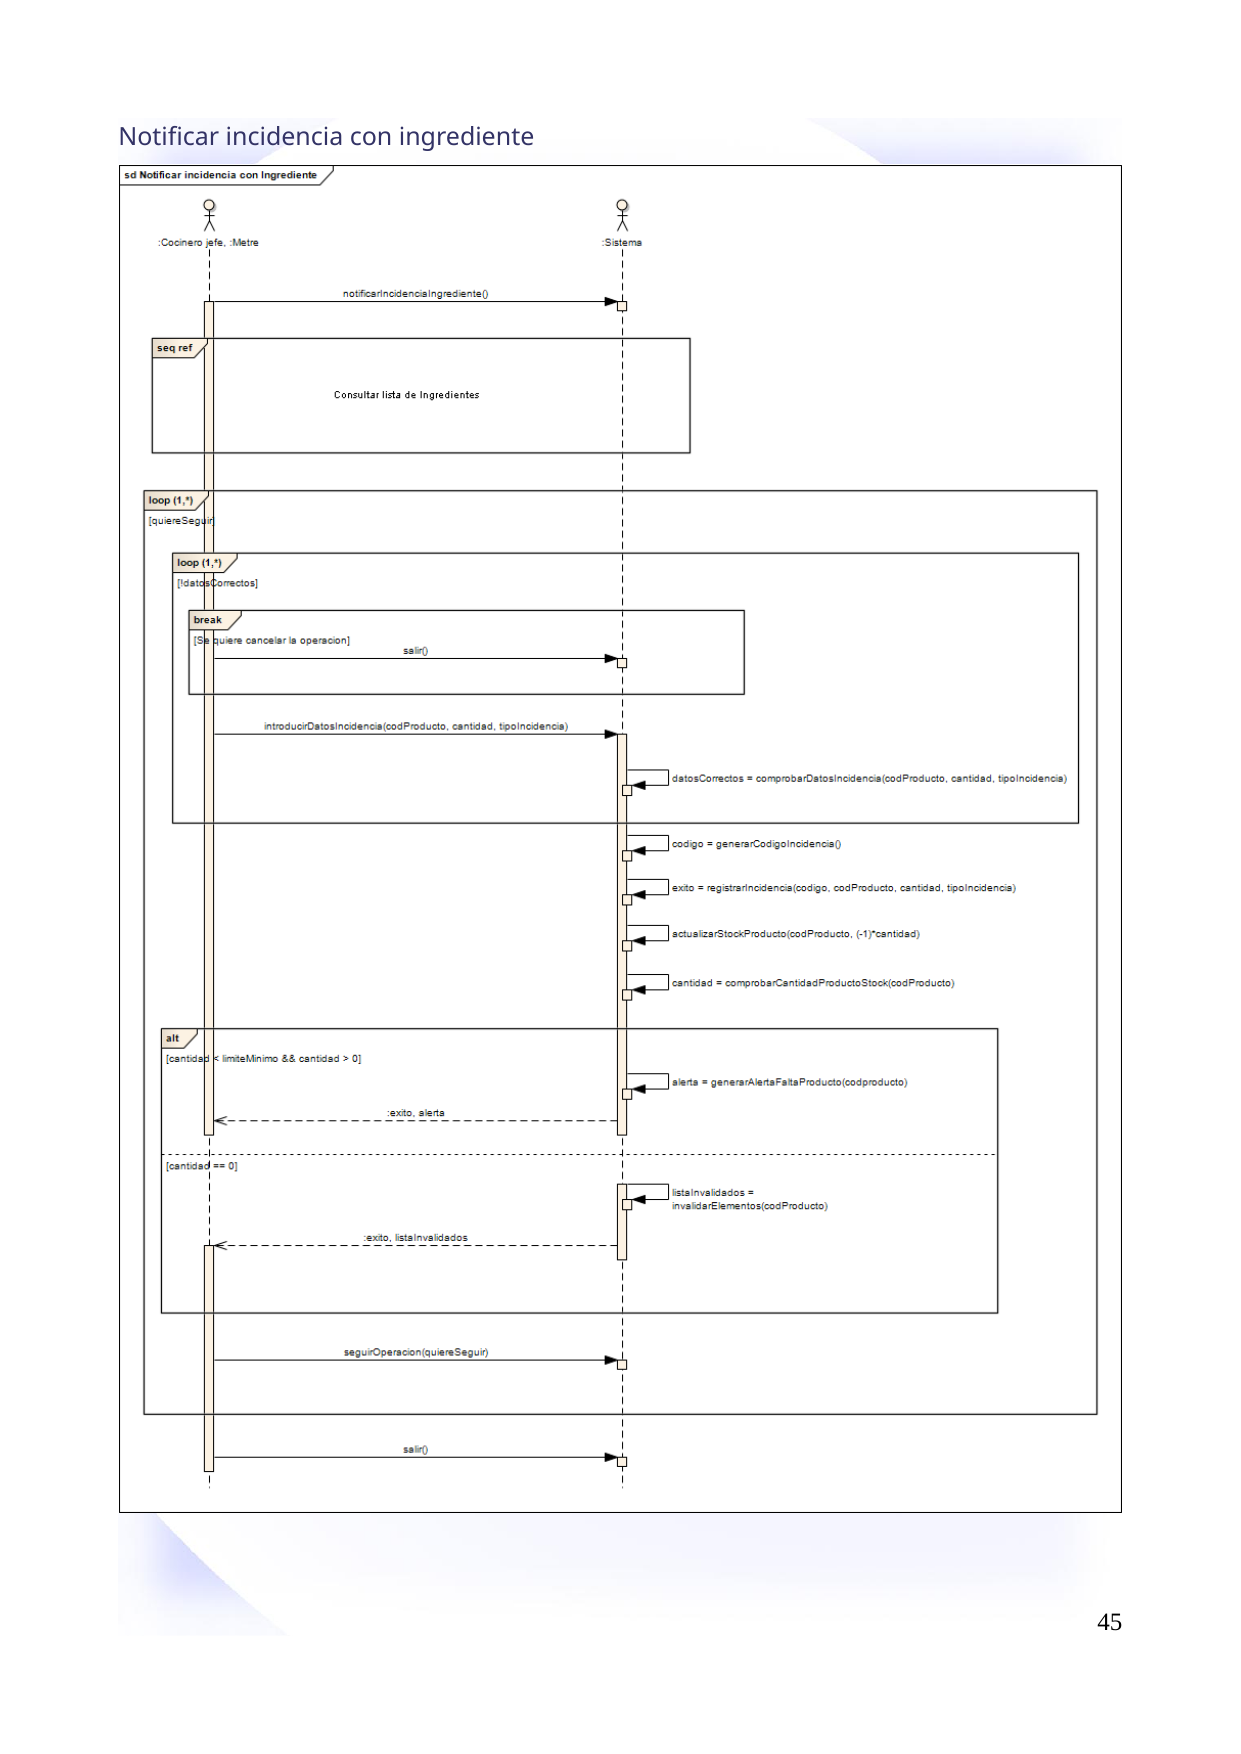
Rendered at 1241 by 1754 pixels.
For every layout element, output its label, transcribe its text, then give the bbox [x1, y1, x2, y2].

subtitle Notificar incidencia con ingrediente [118, 118, 1122, 152]
picture [118, 152, 1122, 1636]
